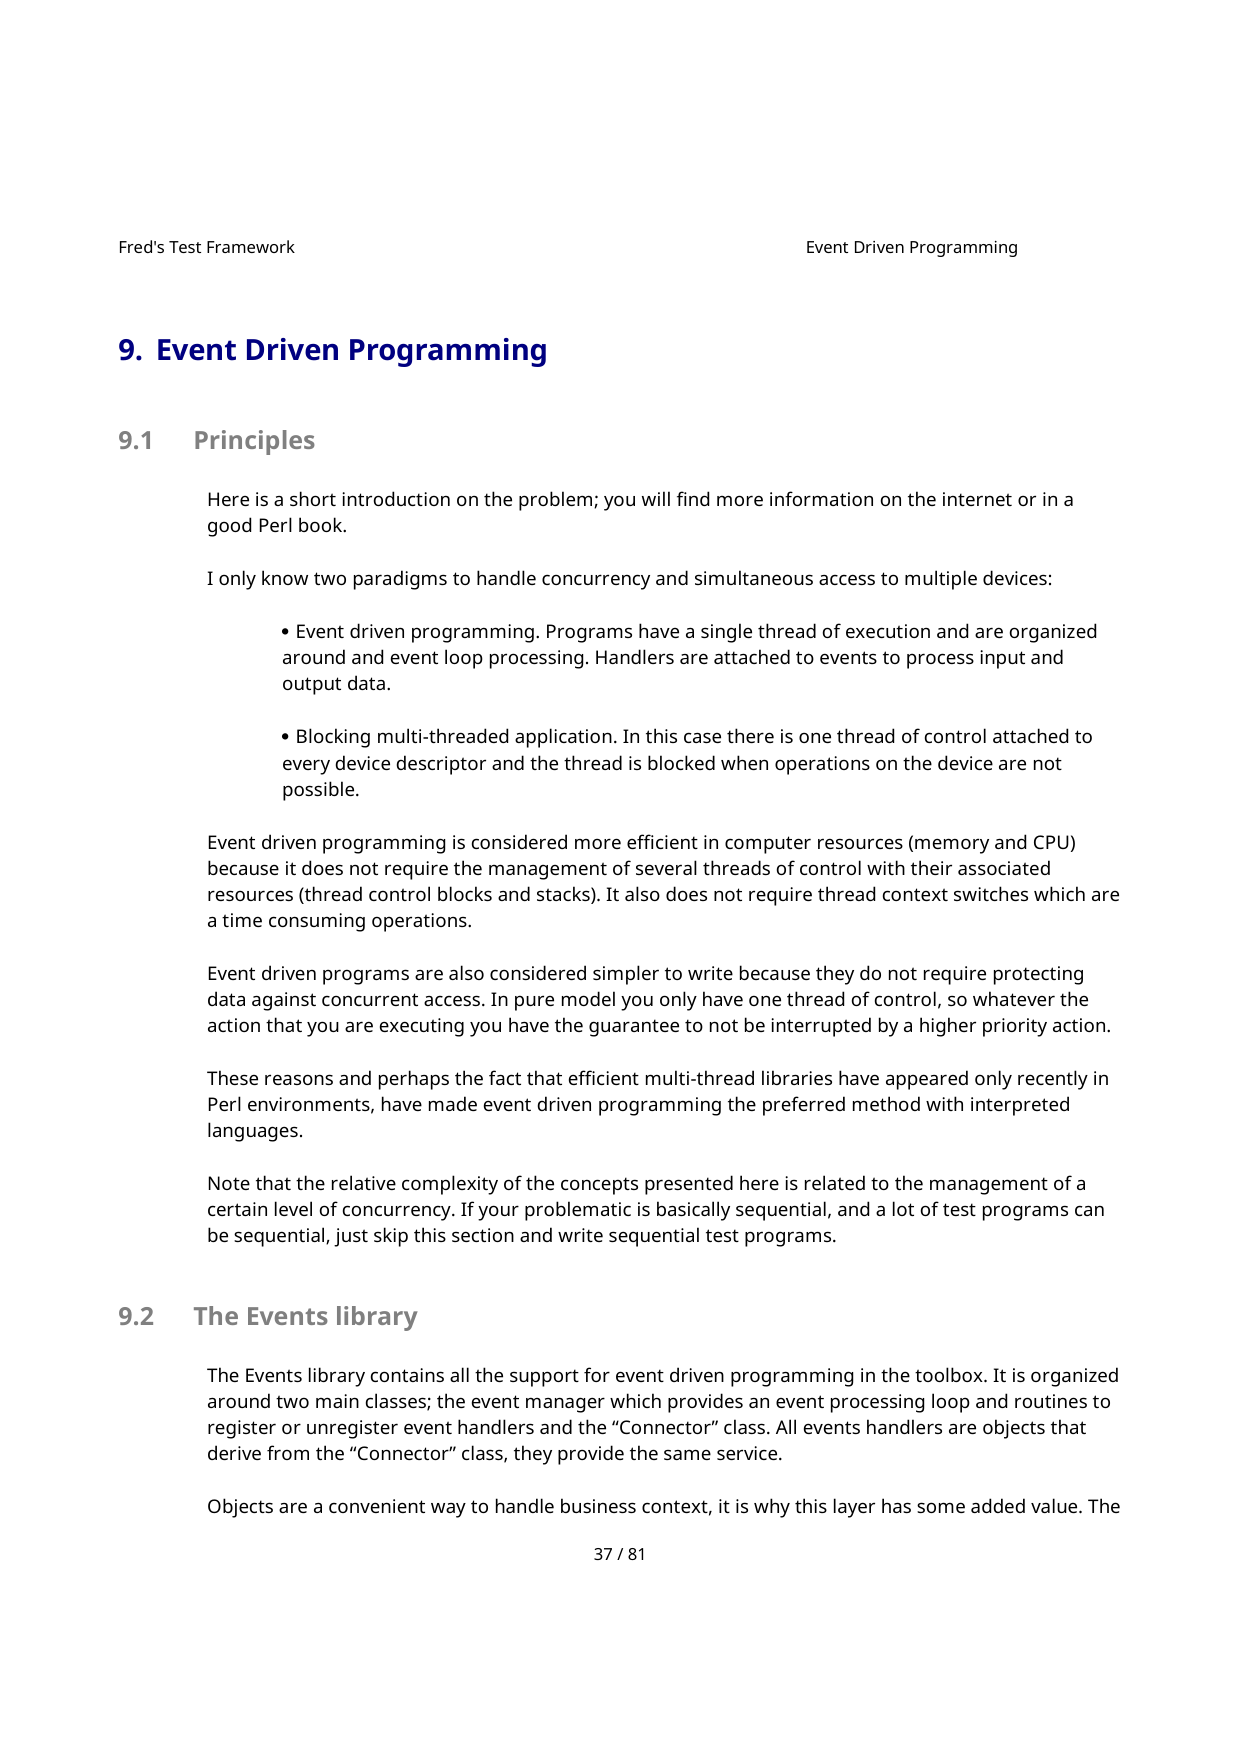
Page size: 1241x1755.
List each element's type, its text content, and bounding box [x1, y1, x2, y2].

text Note that the relative complexity of the concepts presented here is related to the management of a certain level of concurrency. If your problematic is basically sequential, and a lot of test programs can be sequential, just skip this section and write sequential test programs. [207, 1170, 1122, 1248]
text Here is a short introduction on the problem; you will find more information on the internet or in a good Perl book. [207, 486, 1122, 538]
list Blocking multi-threaded application. In this case there is one thread of control attached to every device descriptor and the thread is blocked when operations on the device are not possible. [282, 723, 1122, 802]
text Event driven programs are also considered simpler to write because they do not require protecting data against concurrent access. In pure model you only have one thread of control, so whatever the action that you are executing you have the guarantee to not be interrupted by a higher priority action. [207, 960, 1122, 1038]
text These reasons and perhaps the fact that efficient multi-thread libraries have appeared only recently in Perl environments, have made event driven programming the preferred method with interpreted languages. [207, 1065, 1122, 1143]
list Event driven programming. Programs have a single thread of execution and are organized around and event loop processing. Handlers are attached to events to process input and output data. [282, 618, 1122, 696]
subtitle The Events library [118, 1298, 1122, 1332]
text I only know two paradigms to handle concurrency and simultaneous access to multiple devices: [207, 565, 1122, 591]
text Event driven programming is considered more efficient in computer resources (memory and CPU) because it does not require the management of several threads of control with their associated resources (thread control blocks and stacks). It also does not require thread context switches which are a time consuming operations. [207, 829, 1122, 933]
subtitle Principles [118, 423, 1122, 457]
subtitle Event Driven Programming [118, 329, 1122, 369]
text Objects are a convenient way to handle business context, it is why this layer has some added value. The [207, 1493, 1122, 1519]
text The Events library contains all the support for event driven programming in the toolbox. It is organized around two main classes; the event manager which provides an event processing loop and routines to register or unregister event handlers and the “Connector” class. All events handlers are objects that derive from the “Connector” class, they provide the same service. [207, 1362, 1122, 1466]
